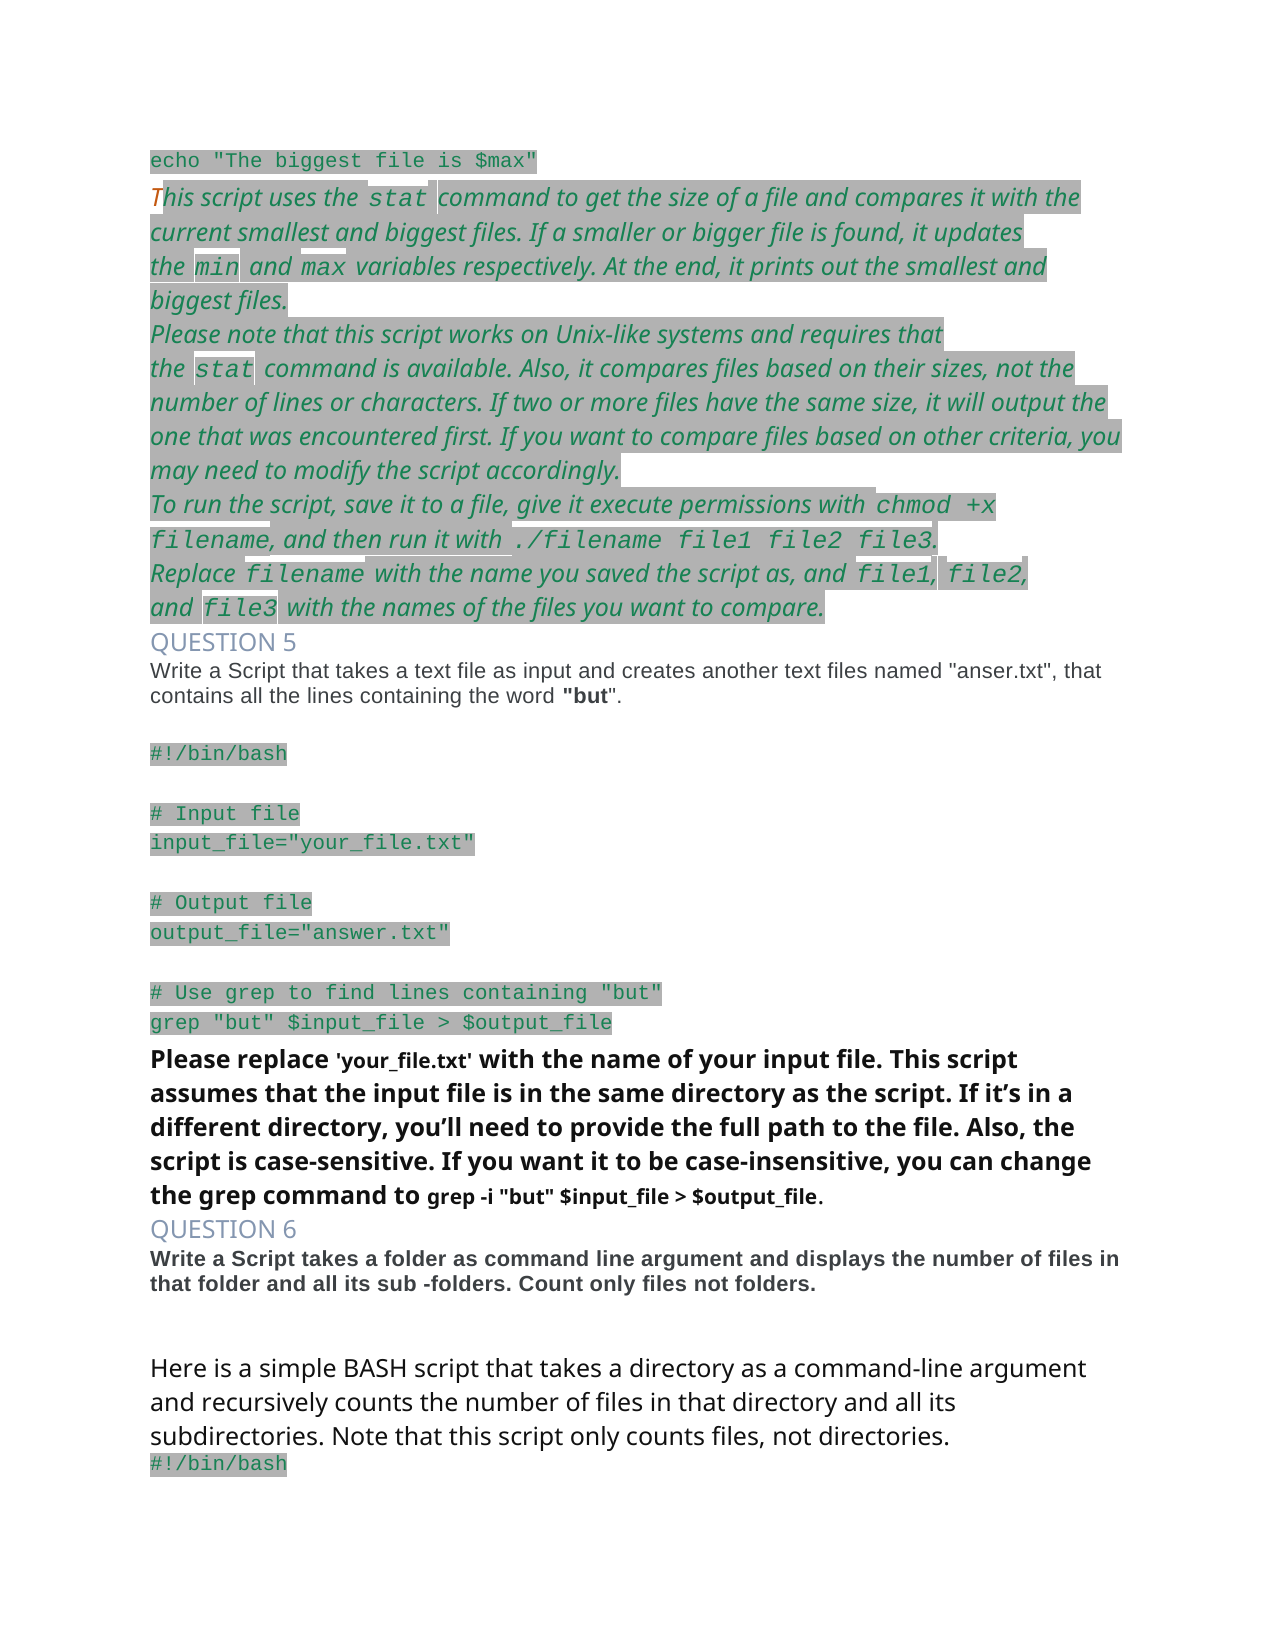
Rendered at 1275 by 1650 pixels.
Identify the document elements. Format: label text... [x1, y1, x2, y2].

text To run the script, save it to a file, give it execute permissions with chmod +x filename, and then run it with ./filename file1 file2 file3. Replace filename with the name you saved the script as, and file1, file2, and file3 with the names of the files you want to compare. [150, 487, 1125, 624]
text This script uses the stat command to get the size of a file and compares it with the current smallest and biggest files. If a smaller or bigger file is found, it updates the min and max variables respectively. At the end, it prints out the smallest and biggest files. [150, 180, 1125, 317]
text # Input file [150, 802, 1125, 826]
text grep "but" $input_file > $output_file [150, 1012, 1125, 1035]
text # Use grep to find lines containing "but" [150, 982, 1125, 1006]
text Write a Script that takes a text file as input and creates another text files named "anser.txt", that contains all the lines containing the word "but". [150, 658, 1125, 709]
text echo "The biggest file is $max" [150, 150, 1125, 174]
text Write a Script takes a folder as command line argument and displays the number of files in that folder and all its sub -folders. Count only files not folders. [150, 1246, 1125, 1296]
text input_file="your_file.txt" [150, 832, 1125, 856]
text output_file="answer.txt" [150, 922, 1125, 946]
text QUESTION 5 [150, 624, 1125, 658]
text # Output file [150, 892, 1125, 916]
text QUESTION 6 [150, 1212, 1125, 1246]
text Here is a simple BASH script that takes a directory as a command-line argument and recursively counts the number of files in that directory and all its subdirectories. Note that this script only counts files, not directories. [150, 1351, 1125, 1453]
text Please replace 'your_file.txt' with the name of your input file. This script assumes that the input file is in the same directory as the script. If it’s in a different directory, you’ll need to provide the full path to the file. Also, the script is case-sensitive. If you want it to be case-insensitive, you can change the grep command to grep -i "but" $input_file > $output_file. [150, 1042, 1125, 1212]
text #!/bin/bash [150, 1453, 1125, 1477]
text Please note that this script works on Unix-like systems and requires that the stat command is available. Also, it compares files based on their sizes, not the number of lines or characters. If two or more files have the same size, it will output the one that was encountered first. If you want to compare files based on other criteria, you may need to modify the script accordingly. [150, 317, 1125, 487]
text #!/bin/bash [150, 743, 1125, 766]
